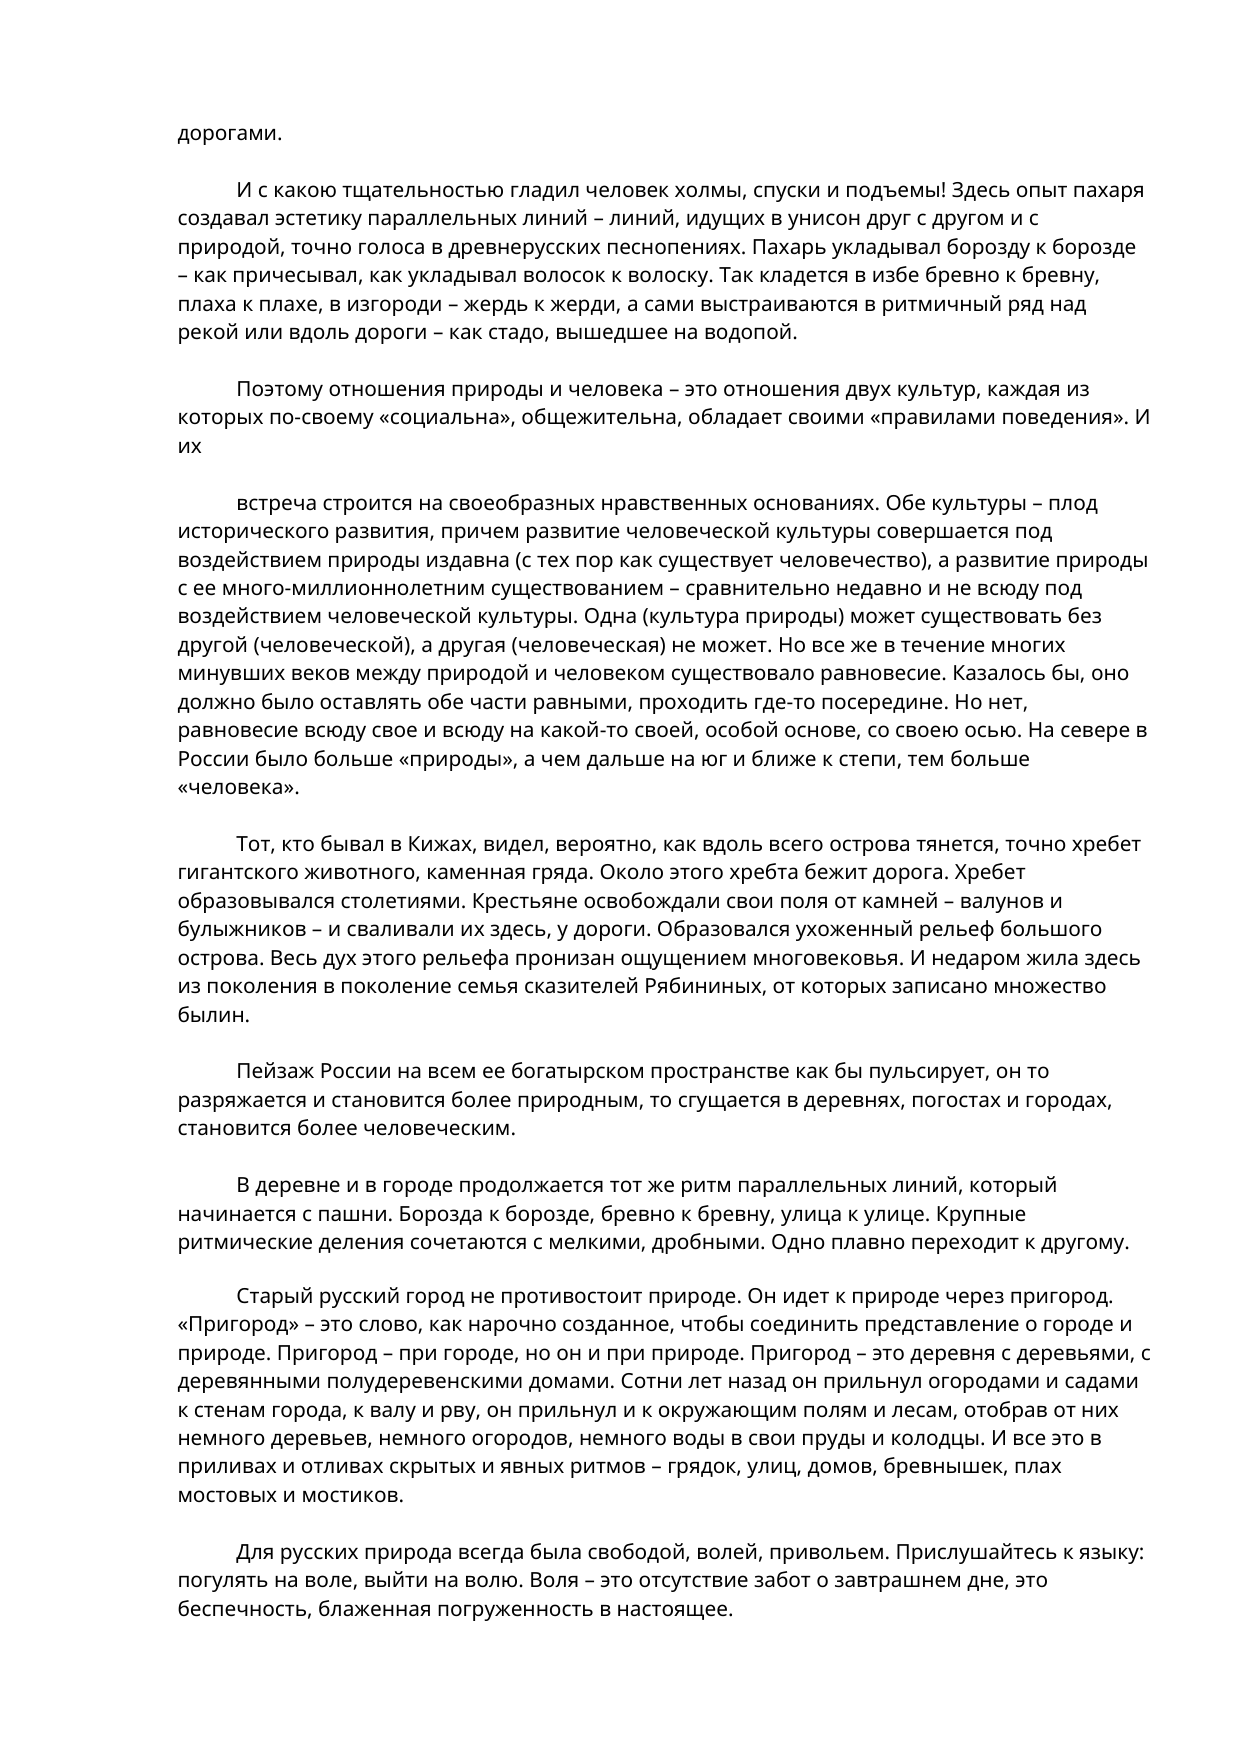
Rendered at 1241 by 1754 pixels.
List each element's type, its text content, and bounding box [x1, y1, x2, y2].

text И с какою тщательностью гладил человек холмы, спуски и подъемы! Здесь опыт пахаря создавал эстетику параллельных линий – линий, идущих в унисон друг с другом и с природой, точно голоса в древнерусских песнопениях. Пахарь укладывал борозду к борозде – как причесывал, как укладывал волосок к волоску. Так кладется в избе бревно к бревну, плаха к плахе, в изгороди – жердь к жерди, а сами выстраиваются в ритмичный ряд над рекой или вдоль дороги – как стадо, вышедшее на водопой. [177, 175, 1152, 374]
text Тот, кто бывал в Кижах, видел, вероятно, как вдоль всего острова тянется, точно хребет гигантского животного, каменная гряда. Около этого хребта бежит дорога. Хребет образовывался столетиями. Крестьяне освобождали свои поля от камней – валунов и булыжников – и сваливали их здесь, у дороги. Образовался ухоженный рельеф большого острова. Весь дух этого рельефа пронизан ощущением многовековья. И недаром жила здесь из поколения в поколение семья сказителей Рябининых, от которых записано множество былин. [177, 829, 1152, 1057]
text встреча строится на своеобразных нравственных основаниях. Обе культуры – плод исторического развития, причем развитие человеческой культуры совершается под воздействием природы издавна (с тех пор как существует человечество), а развитие природы с ее много-миллионнолетним существованием – сравнительно недавно и не всюду под воздействием человеческой культуры. Одна (культура природы) может существовать без другой (человеческой), а другая (человеческая) не может. Но все же в течение многих минувших веков между природой и человеком существовало равновесие. Казалось бы, оно должно было оставлять обе части равными, проходить где-то посередине. Но нет, равновесие всюду свое и всюду на какой-то своей, особой основе, со своею осью. На севере в России было больше «природы», а чем дальше на юг и ближе к степи, тем больше «человека». [177, 488, 1152, 829]
text Старый русский город не противостоит природе. Он идет к природе через пригород. «Пригород» – это слово, как нарочно созданное, чтобы соединить представление о городе и природе. Пригород – при городе, но он и при природе. Пригород – это деревня с деревьями, с деревянными полудеревенскими домами. Сотни лет назад он прильнул огородами и садами к стенам города, к валу и рву, он прильнул и к окружающим полям и лесам, отобрав от них немного деревьев, немного огородов, немного воды в свои пруды и колодцы. И все это в приливах и отливах скрытых и явных ритмов – грядок, улиц, домов, бревнышек, плах мостовых и мостиков. [177, 1281, 1152, 1537]
text В деревне и в городе продолжается тот же ритм параллельных линий, который начинается с пашни. Борозда к борозде, бревно к бревну, улица к улице. Крупные ритмические деления сочетаются с мелкими, дробными. Одно плавно переходит к другому. [177, 1170, 1152, 1281]
text Поэтому отношения природы и человека – это отношения двух культур, каждая из которых по-своему «социальна», общежительна, обладает своими «правилами поведения». И их [177, 374, 1152, 488]
text Для русских природа всегда была свободой, волей, привольем. Прислушайтесь к языку: погулять на воле, выйти на волю. Воля – это отсутствие забот о завтрашнем дне, это беспечность, блаженная погруженность в настоящее. [177, 1537, 1152, 1622]
text Пейзаж России на всем ее богатырском пространстве как бы пульсирует, он то разряжается и становится более природным, то сгущается в деревнях, погостах и городах, становится более человеческим. [177, 1057, 1152, 1170]
text дорогами. [177, 118, 1152, 175]
